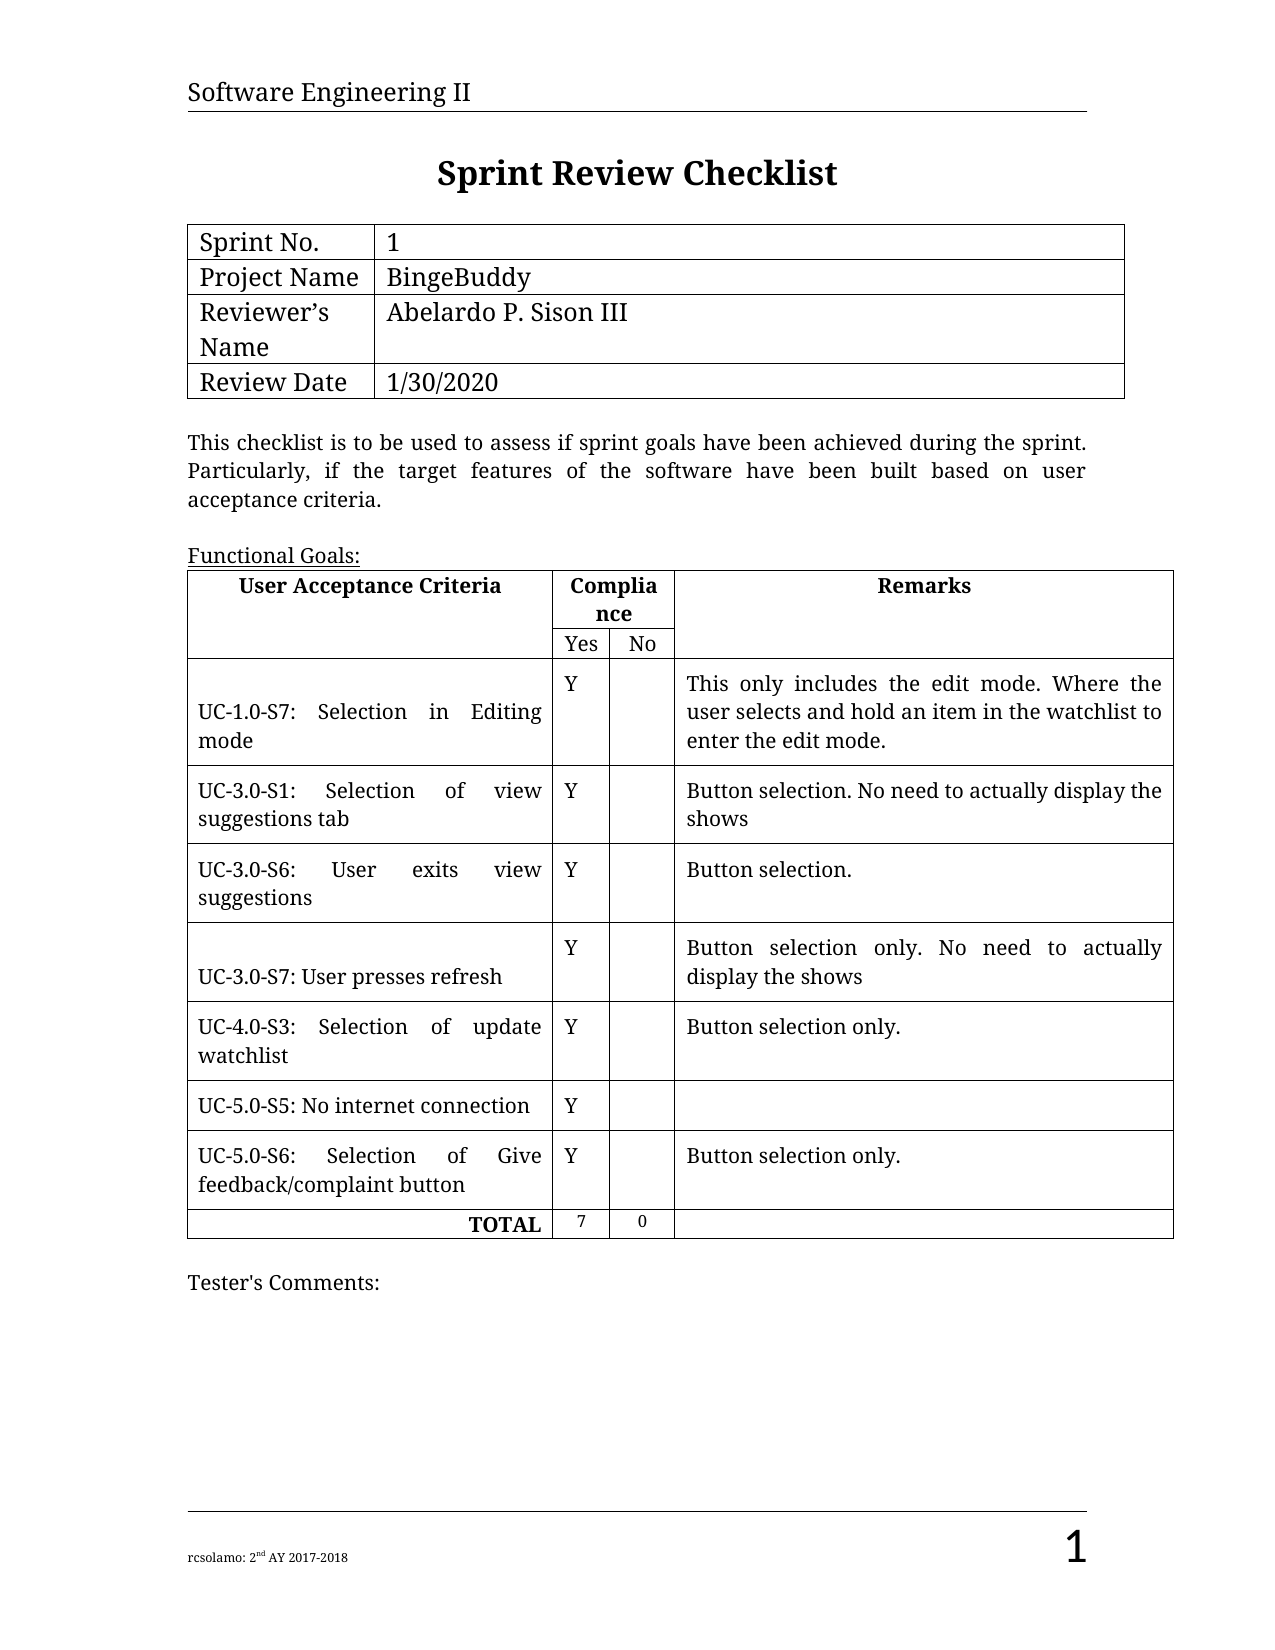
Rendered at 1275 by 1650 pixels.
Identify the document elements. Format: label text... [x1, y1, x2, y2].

table_cell BingeBuddy [375, 260, 1124, 294]
table_cell Y [553, 1081, 609, 1130]
text This checklist is to be used to assess if sprint goals have been achieved during the sprint. Particularly, if the target features of the software have been built based on user acceptance criteria. [187, 428, 1087, 513]
table_cell Button selection only. No need to actually display the shows [675, 923, 1173, 1001]
table_cell [610, 844, 674, 922]
table_cell UC-3.0-S1: Selection of view suggestions tab [188, 766, 552, 843]
table_cell [610, 659, 674, 764]
table_cell UC-5.0-S5: No internet connection [188, 1081, 552, 1130]
table_cell UC-5.0-S6: Selection of Give feedback/complaint button [188, 1131, 552, 1209]
table_cell [675, 1210, 1173, 1238]
table_cell [610, 1002, 674, 1079]
table_cell 0 [610, 1210, 674, 1238]
table_header User Acceptance Criteria [188, 571, 552, 657]
text Sprint Review Checklist [187, 150, 1087, 195]
table_cell No [610, 629, 674, 657]
table_cell Y [553, 844, 609, 922]
table_cell Button selection only. [675, 1131, 1173, 1209]
table_cell [610, 1081, 674, 1130]
table_cell Abelardo P. Sison III [375, 295, 1124, 363]
table_header Compliance [553, 571, 674, 628]
table_cell Y [553, 1002, 609, 1079]
table_cell Button selection only. [675, 1002, 1173, 1079]
table_cell Y [553, 659, 609, 764]
table_cell Project Name [188, 260, 374, 294]
text Tester's Comments: [187, 1268, 1087, 1296]
table_cell UC-3.0-S6: User exits view suggestions [188, 844, 552, 922]
table_cell [675, 1081, 1173, 1130]
table_header Sprint No. [188, 225, 374, 259]
text Functional Goals: [187, 542, 1087, 570]
table_cell [610, 1131, 674, 1209]
table_cell UC-1.0-S7: Selection in Editing mode [188, 659, 552, 764]
table_cell 7 [553, 1210, 609, 1238]
table_cell [610, 923, 674, 1001]
table_cell Y [553, 766, 609, 843]
table_cell Y [553, 923, 609, 1001]
table_cell Reviewer’s Name [188, 295, 374, 363]
table_header 1 [375, 225, 1124, 259]
table_cell TOTAL [188, 1210, 552, 1238]
table_cell Yes [553, 629, 609, 657]
table_cell 1/30/2020 [375, 364, 1124, 398]
table_cell Button selection. No need to actually display the shows [675, 766, 1173, 843]
table_cell This only includes the edit mode. Where the user selects and hold an item in the watchlist to enter the edit mode. [675, 659, 1173, 764]
table_cell [610, 766, 674, 843]
table_cell Y [553, 1131, 609, 1209]
table_cell UC-3.0-S7: User presses refresh [188, 923, 552, 1001]
table_cell Button selection. [675, 844, 1173, 922]
table_cell Review Date [188, 364, 374, 398]
table_cell UC-4.0-S3: Selection of update watchlist [188, 1002, 552, 1079]
table_header Remarks [675, 571, 1173, 657]
